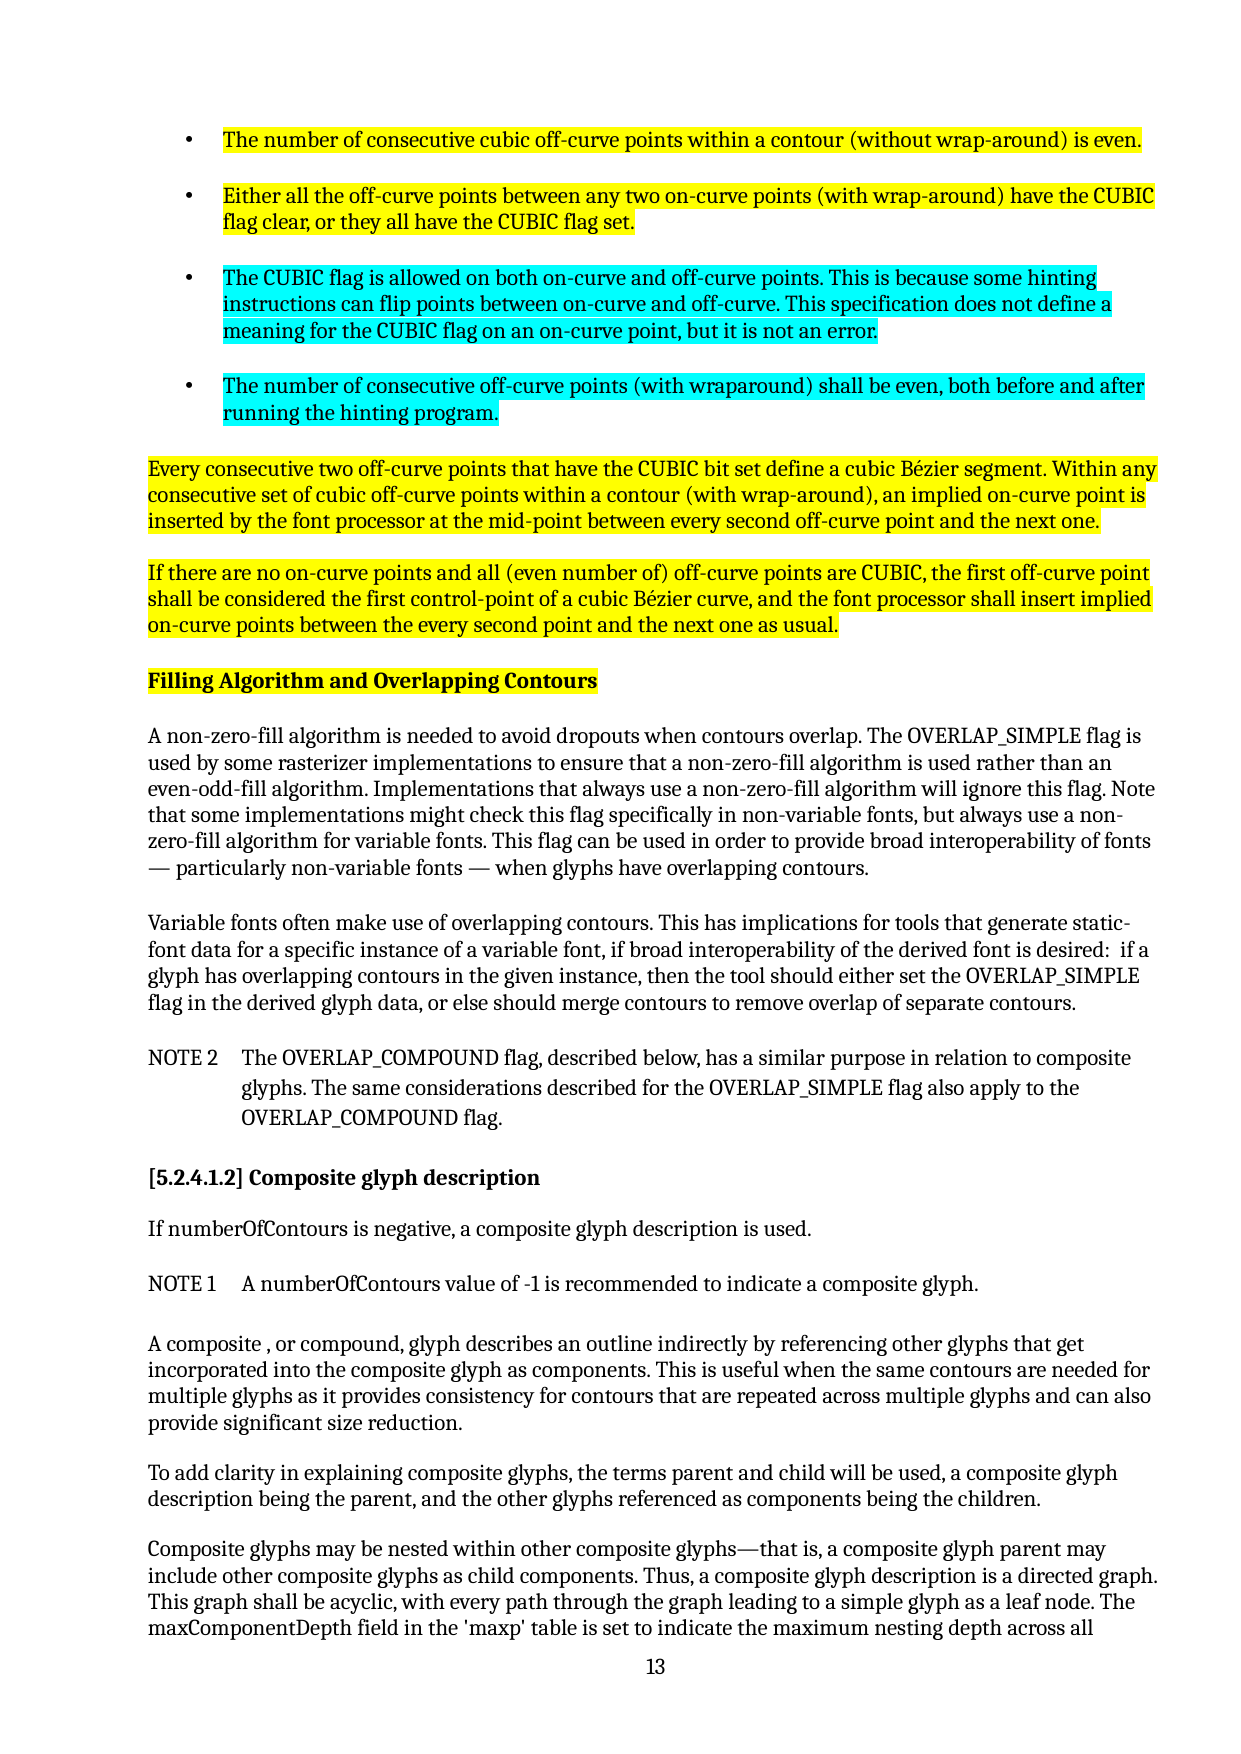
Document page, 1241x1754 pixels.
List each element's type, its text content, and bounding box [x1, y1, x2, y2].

text A non-zero-fill algorithm is needed to avoid dropouts when contours overlap. The OVERLAP_SIMPLE flag is used by some rasterizer implementations to ensure that a non-zero-fill algorithm is used rather than an even-odd-fill algorithm. Implementations that always use a non-zero-fill algorithm will ignore this flag. Note that some implementations might check this flag specifically in non-variable fonts, but always use a non-zero-fill algorithm for variable fonts. This flag can be used in order to provide broad interoperability of fonts — particularly non-variable fonts — when glyphs have overlapping contours. [148, 723, 1161, 881]
list The number of consecutive cubic off-curve points within a contour (without wrap-around) is even. [185, 127, 1163, 153]
text If there are no on-curve points and all (even number of) off-curve points are CUBIC, the first off-curve point shall be considered the first control-point of a cubic Bézier curve, and the font processor shall insert implied on-curve points between the every second point and the next one as usual. [148, 559, 1163, 638]
text A composite , or compound, glyph describes an outline indirectly by referencing other glyphs that get incorporated into the composite glyph as components. This is useful when the same contours are needed for multiple glyphs as it provides consistency for contours that are repeated across multiple glyphs and can also provide significant size reduction. [148, 1331, 1163, 1436]
subtitle Filling Algorithm and Overlapping Contours [148, 667, 1163, 694]
text To add clarity in explaining composite glyphs, the terms parent and child will be used, a composite glyph description being the parent, and the other glyphs referenced as components being the children. [148, 1460, 1163, 1512]
subtitle [5.2.4.1.2] Composite glyph description [148, 1164, 1163, 1191]
text Variable fonts often make use of overlapping contours. This has implications for tools that generate static-font data for a specific instance of a variable font, if broad interoperability of the derived font is desired: if a glyph has overlapping contours in the given instance, then the tool should either set the OVERLAP_SIMPLE flag in the derived glyph data, or else should merge contours to remove overlap of separate contours. [148, 910, 1161, 1016]
text NOTE 2 The OVERLAP_COMPOUND flag, described below, has a similar purpose in relation to composite glyphs. The same considerations described for the OVERLAP_SIMPLE flag also apply to the OVERLAP_COMPOUND flag. [148, 1045, 1163, 1132]
text NOTE 1 A numberOfContours value of -1 is recommended to indicate a composite glyph. [148, 1271, 1163, 1298]
list Either all the off-curve points between any two on-curve points (with wrap-around) have the CUBIC flag clear, or they all have the CUBIC flag set. [185, 183, 1163, 235]
list The CUBIC flag is allowed on both on-curve and off-curve points. This is because some hinting instructions can flip points between on-curve and off-curve. This specification does not define a meaning for the CUBIC flag on an on-curve point, but it is not an error. [185, 265, 1163, 344]
text If numberOfContours is negative, a composite glyph description is used. [148, 1216, 1163, 1242]
text Every consecutive two off-curve points that have the CUBIC bit set define a cubic Bézier segment. Within any consecutive set of cubic off-curve points within a contour (with wrap-around), an implied on-curve point is inserted by the font processor at the mid-point between every second off-curve point and the next one. [148, 456, 1163, 534]
list The number of consecutive off-curve points (with wraparound) shall be even, both before and after running the hinting program. [185, 373, 1163, 426]
text Composite glyphs may be nested within other composite glyphs—that is, a composite glyph parent may include other composite glyphs as child components. Thus, a composite glyph description is a directed graph. This graph shall be acyclic, with every path through the graph leading to a simple glyph as a leaf node. The maxComponentDepth field in the 'maxp' table is set to indicate the maximum nesting depth across all [148, 1536, 1163, 1641]
